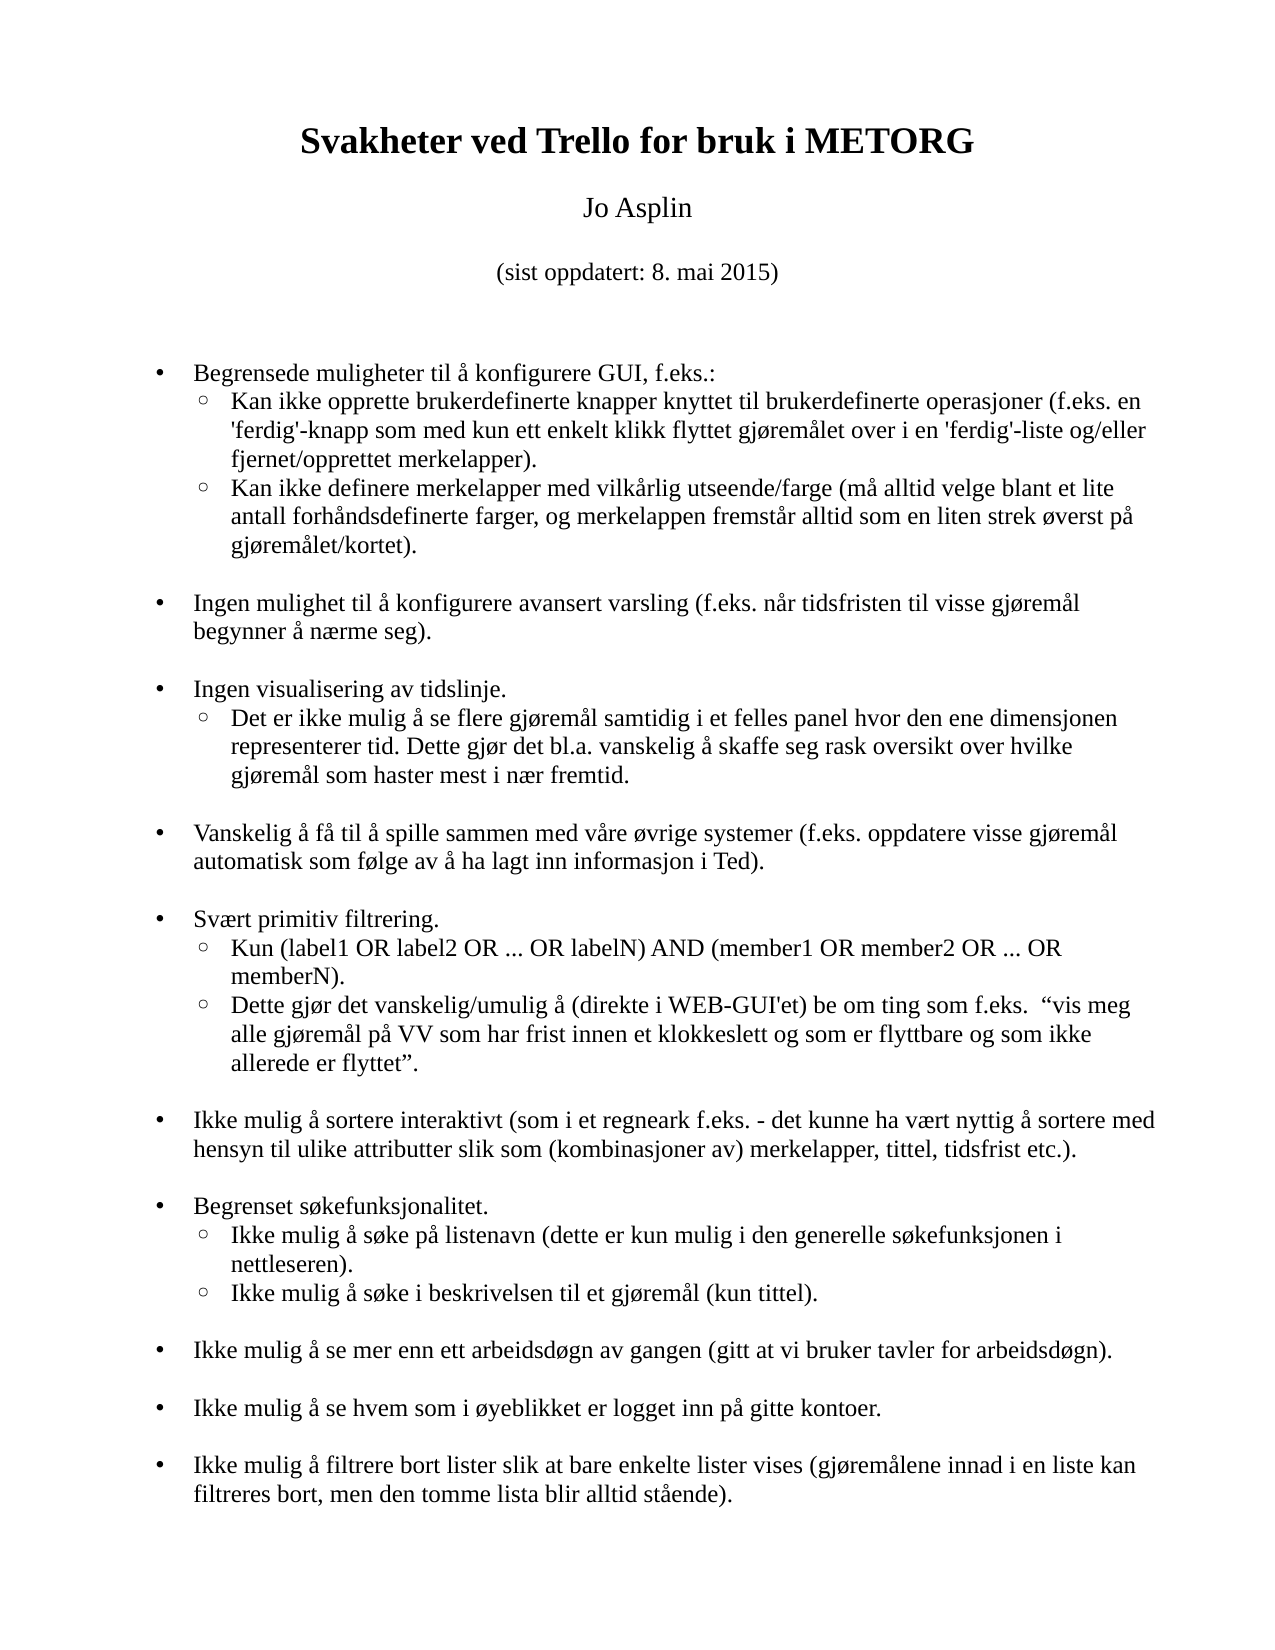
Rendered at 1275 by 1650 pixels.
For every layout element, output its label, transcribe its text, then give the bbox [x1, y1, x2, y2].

list Kun (label1 OR label2 OR ... OR labelN) AND (member1 OR member2 OR ... OR memberN). [193, 933, 1157, 990]
list Ingen mulighet til å konfigurere avansert varsling (f.eks. når tidsfristen til visse gjøremål begynner å nærme seg). [156, 588, 1157, 645]
list Begrensede muligheter til å konfigurere GUI, f.eks.: [156, 358, 1157, 386]
text (sist oppdatert: 8. mai 2015) [118, 257, 1157, 286]
list Ikke mulig å søke i beskrivelsen til et gjøremål (kun tittel). [193, 1278, 1157, 1306]
list Begrenset søkefunksjonalitet. [156, 1191, 1157, 1220]
text Jo Asplin [118, 190, 1157, 223]
list Vanskelig å få til å spille sammen med våre øvrige systemer (f.eks. oppdatere visse gjøremål automatisk som følge av å ha lagt inn informasjon i Ted). [156, 818, 1157, 875]
list Ikke mulig å filtrere bort lister slik at bare enkelte lister vises (gjøremålene innad i en liste kan filtreres bort, men den tomme lista blir alltid stående). [156, 1450, 1157, 1508]
list Ikke mulig å søke på listenavn (dette er kun mulig i den generelle søkefunksjonen i nettleseren). [193, 1220, 1157, 1278]
list Svært primitiv filtrering. [156, 904, 1157, 933]
list Kan ikke definere merkelapper med vilkårlig utseende/farge (må alltid velge blant et lite antall forhåndsdefinerte farger, og merkelappen fremstår alltid som en liten strek øverst på gjøremålet/kortet). [193, 473, 1157, 559]
list Ikke mulig å se hvem som i øyeblikket er logget inn på gitte kontoer. [156, 1393, 1157, 1421]
list Det er ikke mulig å se flere gjøremål samtidig i et felles panel hvor den ene dimensjonen representerer tid. Dette gjør det bl.a. vanskelig å skaffe seg rask oversikt over hvilke gjøremål som haster mest i nær fremtid. [193, 703, 1157, 789]
list Ikke mulig å se mer enn ett arbeidsdøgn av gangen (gitt at vi bruker tavler for arbeidsdøgn). [156, 1335, 1157, 1364]
list Kan ikke opprette brukerdefinerte knapper knyttet til brukerdefinerte operasjoner (f.eks. en 'ferdig'-knapp som med kun ett enkelt klikk flyttet gjøremålet over i en 'ferdig'-liste og/eller fjernet/opprettet merkelapper). [193, 386, 1157, 473]
text Svakheter ved Trello for bruk i METORG [118, 118, 1157, 161]
list Ikke mulig å sortere interaktivt (som i et regneark f.eks. - det kunne ha vært nyttig å sortere med hensyn til ulike attributter slik som (kombinasjoner av) merkelapper, tittel, tidsfrist etc.). [156, 1105, 1157, 1163]
list Dette gjør det vanskelig/umulig å (direkte i WEB-GUI'et) be om ting som f.eks. “vis meg alle gjøremål på VV som har frist innen et klokkeslett og som er flyttbare og som ikke allerede er flyttet”. [193, 990, 1157, 1076]
list Ingen visualisering av tidslinje. [156, 674, 1157, 703]
